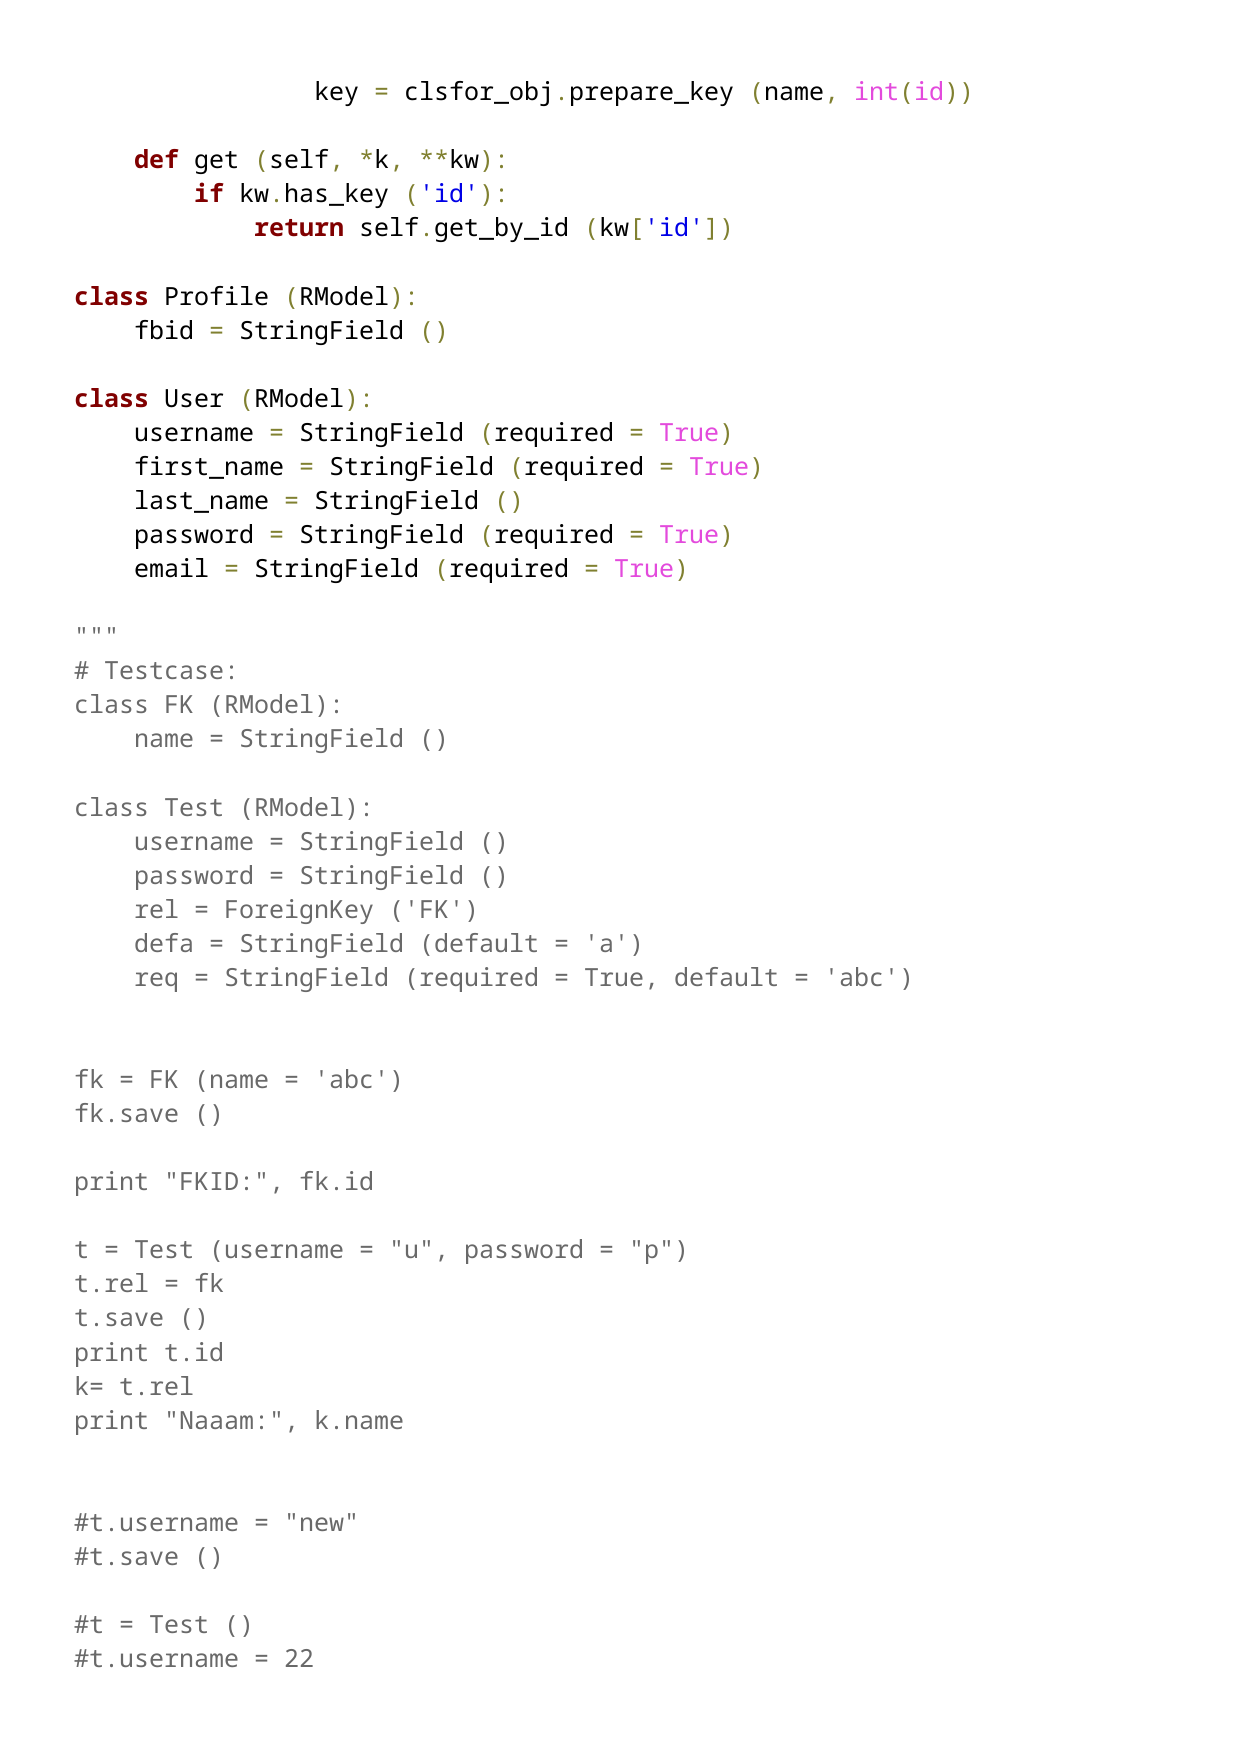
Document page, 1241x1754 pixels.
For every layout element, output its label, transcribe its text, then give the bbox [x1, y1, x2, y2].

text k= t.rel [74, 1368, 1166, 1402]
text """ [74, 619, 1166, 653]
text t = Test (username = "u", password = "p") [74, 1232, 1166, 1266]
text t.rel = fk [74, 1266, 1166, 1300]
text def get (self, *k, **kw): [74, 142, 1166, 176]
text fk = FK (name = 'abc') [74, 1062, 1166, 1096]
text req = StringField (required = True, default = 'abc') [74, 959, 1166, 993]
text #t.username = 22 [74, 1641, 1166, 1675]
text defa = StringField (default = 'a') [74, 925, 1166, 959]
text print t.id [74, 1334, 1166, 1368]
text username = StringField (required = True) [74, 414, 1166, 448]
text first_name = StringField (required = True) [74, 448, 1166, 483]
text #t.username = "new" [74, 1504, 1166, 1538]
text return self.get_by_id (kw['id']) [74, 210, 1166, 244]
text fbid = StringField () [74, 312, 1166, 346]
text #t = Test () [74, 1607, 1166, 1641]
text class FK (RModel): [74, 687, 1166, 721]
text #t.save () [74, 1538, 1166, 1573]
text email = StringField (required = True) [74, 551, 1166, 585]
text fk.save () [74, 1096, 1166, 1130]
text rel = ForeignKey ('FK') [74, 891, 1166, 925]
text password = StringField (required = True) [74, 517, 1166, 551]
text class Test (RModel): [74, 789, 1166, 823]
text print "Naaam:", k.name [74, 1402, 1166, 1436]
text username = StringField () [74, 823, 1166, 857]
text class Profile (RModel): [74, 278, 1166, 312]
text t.save () [74, 1300, 1166, 1334]
text if kw.has_key ('id'): [74, 176, 1166, 210]
text # Testcase: [74, 653, 1166, 687]
text class User (RModel): [74, 380, 1166, 414]
text key = clsfor_obj.prepare_key (name, int(id)) [74, 74, 1166, 108]
text print "FKID:", fk.id [74, 1164, 1166, 1198]
text last_name = StringField () [74, 483, 1166, 517]
text name = StringField () [74, 721, 1166, 755]
text password = StringField () [74, 857, 1166, 891]
